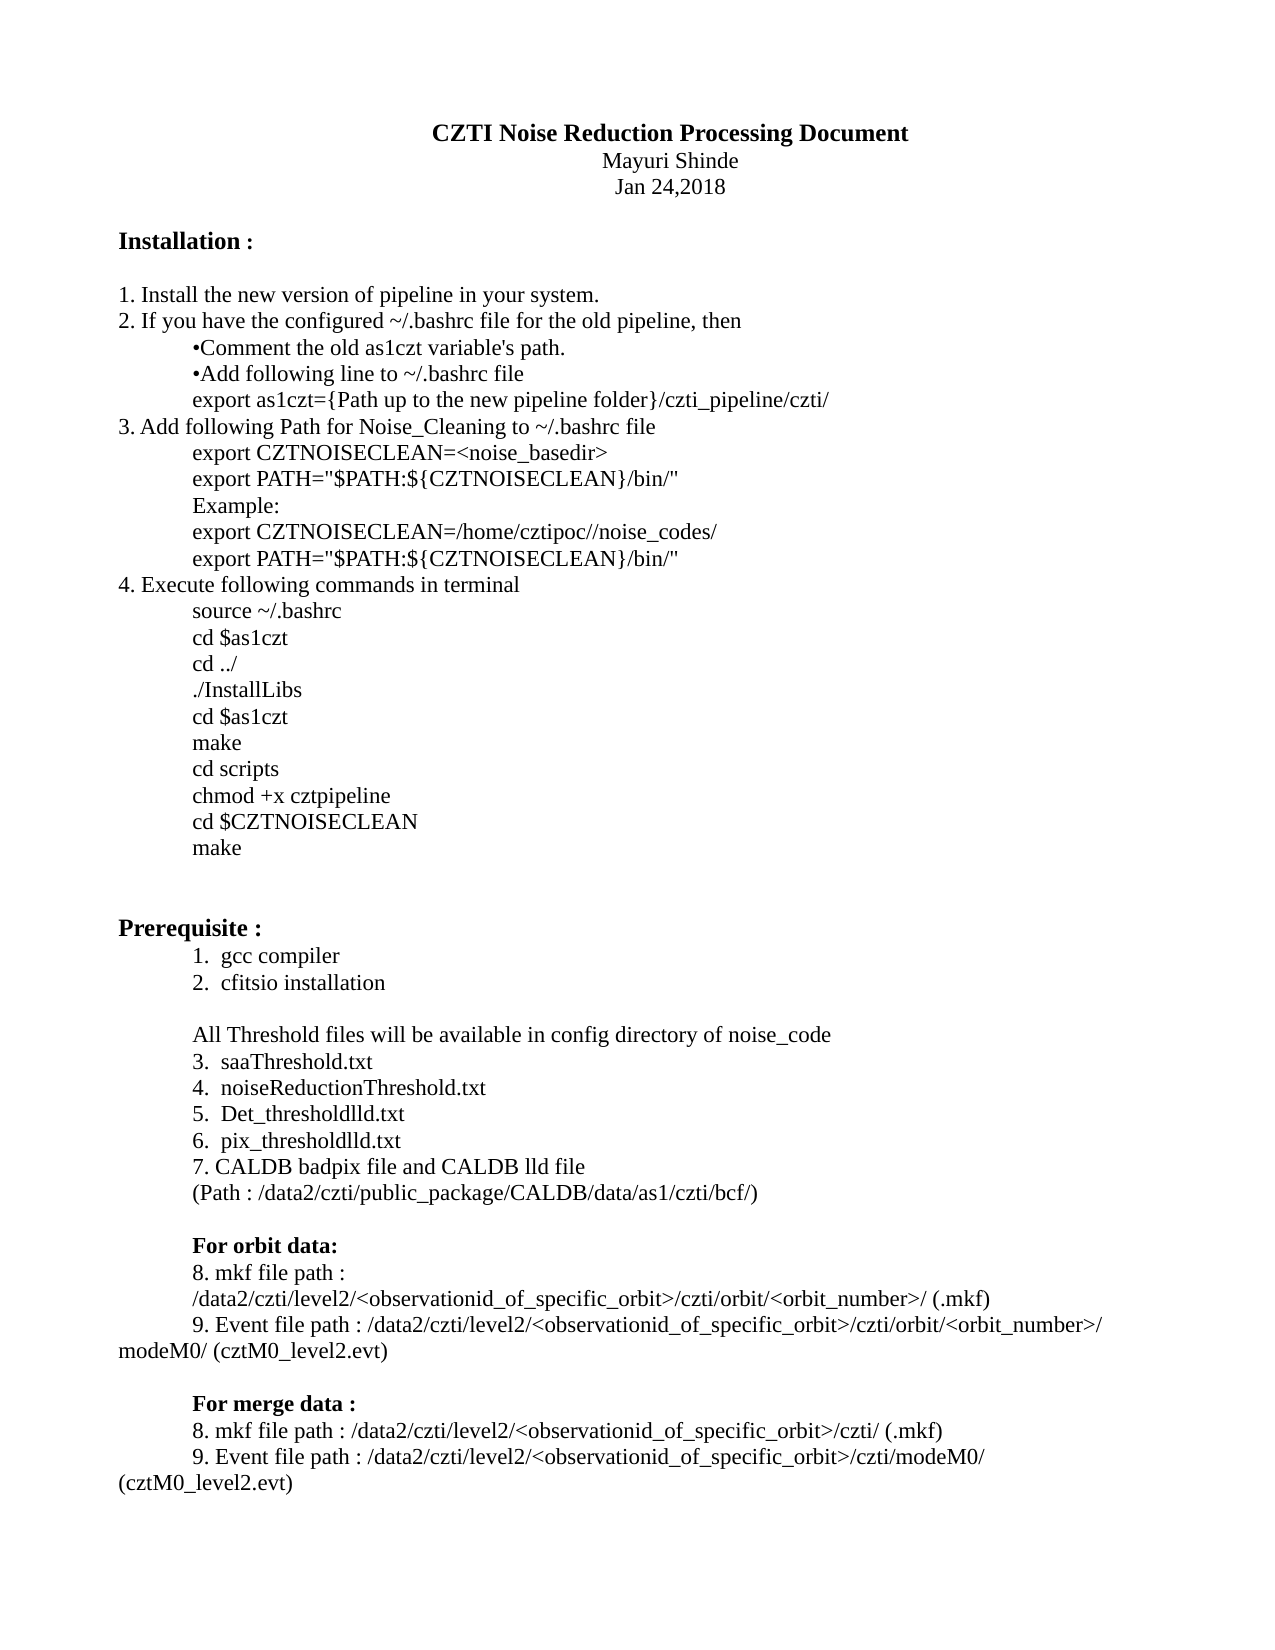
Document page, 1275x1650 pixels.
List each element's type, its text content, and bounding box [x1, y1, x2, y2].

text For merge data : [118, 1390, 1157, 1417]
text •Add following line to ~/.bashrc file [118, 360, 1157, 386]
text cd $as1czt [118, 703, 1157, 729]
text chmod +x cztpipeline [118, 782, 1157, 808]
text Jan 24,2018 [118, 173, 1222, 199]
text cd $CZTNOISECLEAN [118, 808, 1157, 834]
text Installation : [118, 226, 1222, 255]
text cd ../ [118, 650, 1157, 676]
text Example: [118, 492, 1157, 518]
text All Threshold files will be available in config directory of noise_code [118, 1021, 1157, 1048]
text 6. pix_thresholdlld.txt [118, 1127, 1157, 1153]
text export PATH="$PATH:${CZTNOISECLEAN}/bin/" [118, 466, 1157, 492]
text cd $as1czt [118, 624, 1157, 650]
text 3. Add following Path for Noise_Cleaning to ~/.bashrc file [118, 413, 1157, 439]
text export PATH="$PATH:${CZTNOISECLEAN}/bin/" [118, 544, 1157, 571]
text For orbit data: [118, 1232, 1157, 1258]
text 1. gcc compiler [118, 942, 1157, 969]
text 4. Execute following commands in terminal [118, 571, 1157, 597]
text Prerequisite : [118, 913, 1157, 942]
text 8. mkf file path : /data2/czti/level2/<observationid_of_specific_orbit>/czti/orbit/<orbit_number>/ (.mkf) [118, 1258, 1157, 1311]
text make [118, 729, 1157, 755]
text 9. Event file path : /data2/czti/level2/<observationid_of_specific_orbit>/czti/orbit/<orbit_number>/modeM0/ (cztM0_level2.evt) [118, 1311, 1157, 1364]
text Mayuri Shinde [118, 147, 1222, 173]
text export CZTNOISECLEAN=<noise_basedir> [118, 439, 1157, 466]
text 2. cfitsio installation [118, 969, 1157, 995]
text 4. noiseReductionThreshold.txt [118, 1074, 1157, 1100]
text 2. If you have the configured ~/.bashrc file for the old pipeline, then [118, 307, 1157, 334]
text 1. Install the new version of pipeline in your system. [118, 281, 1222, 307]
text 3. saaThreshold.txt [118, 1048, 1157, 1074]
text (Path : /data2/czti/public_package/CALDB/data/as1/czti/bcf/) [118, 1179, 1157, 1206]
text CZTI Noise Reduction Processing Document [118, 118, 1222, 147]
text export as1czt={Path up to the new pipeline folder}/czti_pipeline/czti/ [118, 386, 1157, 413]
text ./InstallLibs [118, 676, 1157, 703]
text export CZTNOISECLEAN=/home/cztipoc//noise_codes/ [118, 518, 1157, 544]
text 9. Event file path : /data2/czti/level2/<observationid_of_specific_orbit>/czti/modeM0/ (cztM0_level2.evt) [118, 1443, 1157, 1496]
text cd scripts [118, 755, 1157, 782]
text make [118, 834, 1157, 861]
text 5. Det_thresholdlld.txt [118, 1100, 1157, 1127]
text 7. CALDB badpix file and CALDB lld file [118, 1153, 1157, 1179]
text •Comment the old as1czt variable's path. [118, 334, 1157, 360]
text source ~/.bashrc [118, 597, 1157, 624]
text 8. mkf file path : /data2/czti/level2/<observationid_of_specific_orbit>/czti/ (.mkf) [118, 1417, 1157, 1443]
